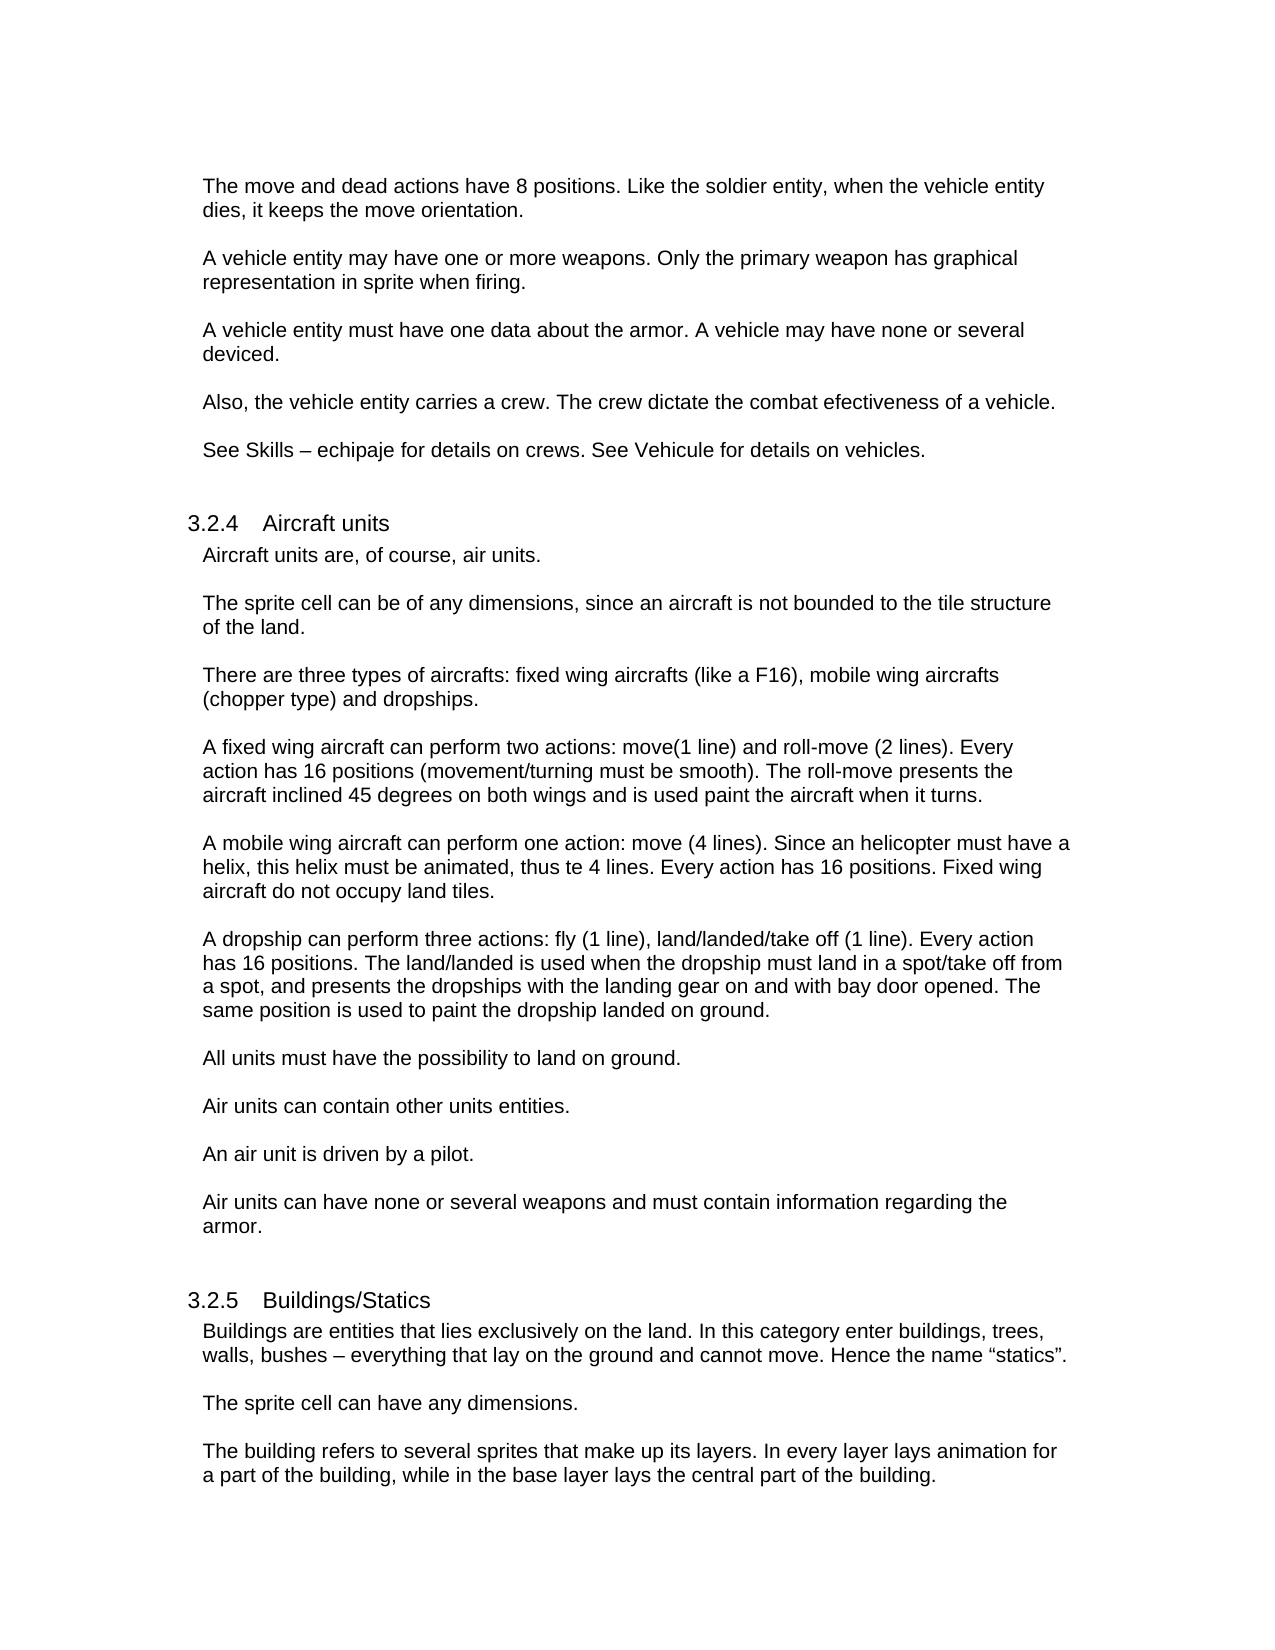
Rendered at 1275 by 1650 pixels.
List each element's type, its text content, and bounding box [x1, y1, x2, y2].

text A dropship can perform three actions: fly (1 line), land/landed/take off (1 line). Every action has 16 positions. The land/landed is used when the dropship must land in a spot/take off from a spot, and presents the dropships with the landing gear on and with bay door opened. The same position is used to paint the dropship landed on ground. [202, 926, 1072, 1022]
text A mobile wing aircraft can perform one action: move (4 lines). Since an helicopter must have a helix, this helix must be animated, thus te 4 lines. Every action has 16 positions. Fixed wing aircraft do not occupy land tiles. [202, 831, 1072, 902]
text A fixed wing aircraft can perform two actions: move(1 line) and roll-move (2 lines). Every action has 16 positions (movement/turning must be smooth). The roll-move presents the aircraft inclined 45 degrees on both wings and is used paint the aircraft when it turns. [202, 735, 1072, 807]
text The building refers to several sprites that make up its layers. In every layer lays animation for a part of the building, while in the base layer lays the central part of the building. [202, 1439, 1072, 1487]
text Air units can contain other units entities. [202, 1094, 1072, 1118]
text A vehicle entity may have one or more weapons. Only the primary weapon has graphical representation in sprite when firing. [202, 246, 1072, 294]
text An air unit is driven by a pilot. [202, 1142, 1072, 1166]
text There are three types of aircrafts: fixed wing aircrafts (like a F16), mobile wing aircrafts (chopper type) and dropships. [202, 663, 1072, 711]
text Also, the vehicle entity carries a crew. The crew dictate the combat efectiveness of a vehicle. [202, 389, 1072, 413]
text The sprite cell can be of any dimensions, since an aircraft is not bounded to the tile structure of the land. [202, 591, 1072, 639]
text Aircraft units are, of course, air units. [202, 543, 1072, 567]
text A vehicle entity must have one data about the armor. A vehicle may have none or several deviced. [202, 318, 1072, 366]
subtitle Aircraft units [187, 510, 1087, 537]
text See Skills – echipaje for details on crews. See Vehicule for details on vehicles. [202, 437, 1072, 461]
subtitle Buildings/Statics [187, 1287, 1087, 1313]
text The sprite cell can have any dimensions. [202, 1391, 1072, 1415]
text The move and dead actions have 8 positions. Like the soldier entity, when the vehicle entity dies, it keeps the move orientation. [202, 174, 1072, 222]
text All units must have the possibility to land on ground. [202, 1046, 1072, 1070]
text Air units can have none or several weapons and must contain information regarding the armor. [202, 1190, 1072, 1238]
text Buildings are entities that lies exclusively on the land. In this category enter buildings, trees, walls, bushes – everything that lay on the ground and cannot move. Hence the name “statics”. [202, 1319, 1072, 1367]
